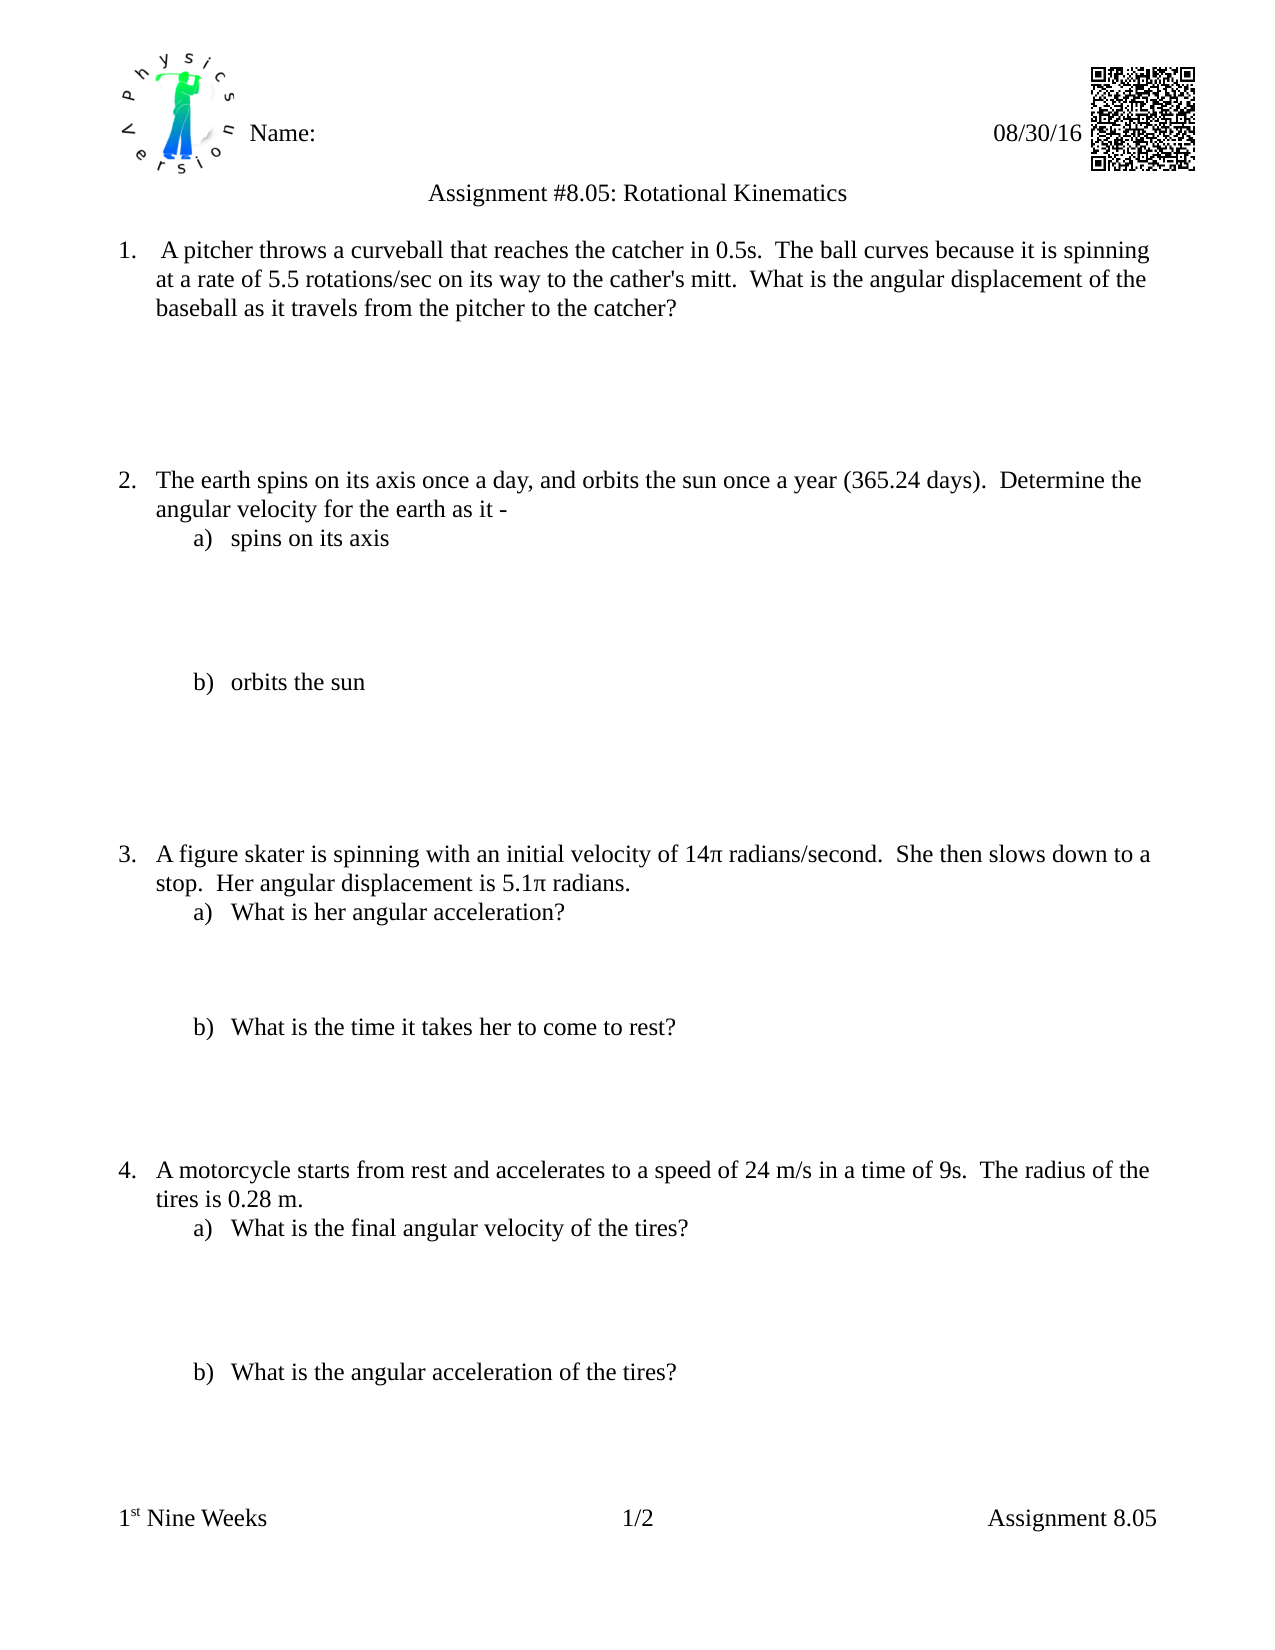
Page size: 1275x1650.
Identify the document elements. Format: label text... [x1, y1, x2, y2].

picture [1082, 58, 1203, 179]
list spins on its axis [193, 523, 1157, 552]
list A figure skater is spinning with an initial velocity of 14π radians/second. She then slows down to a stop. Her angular displacement is 5.1π radians. [118, 839, 1157, 897]
picture [121, 53, 235, 174]
list What is the final angular velocity of the tires? [193, 1213, 1157, 1242]
list A pitcher throws a curveball that reaches the catcher in 0.5s. The ball curves because it is spinning at a rate of 5.5 rotations/sec on its way to the cather's mitt. What is the angular displacement of the baseball as it travels from the pitcher to the catcher? [118, 236, 1157, 322]
list What is the time it takes her to come to rest? [193, 1012, 1157, 1041]
list What is the angular acceleration of the tires? [193, 1357, 1157, 1386]
list The earth spins on its axis once a day, and orbits the sun once a year (365.24 days). Determine the angular velocity for the earth as it - [118, 466, 1157, 523]
list orbits the sun [193, 667, 1157, 696]
list A motorcycle starts from rest and accelerates to a speed of 24 m/s in a time of 9s. The radius of the tires is 0.28 m. [118, 1156, 1157, 1213]
text Assignment #8.05: Rotational Kinematics [118, 176, 1157, 207]
list What is her angular acceleration? [193, 897, 1157, 926]
